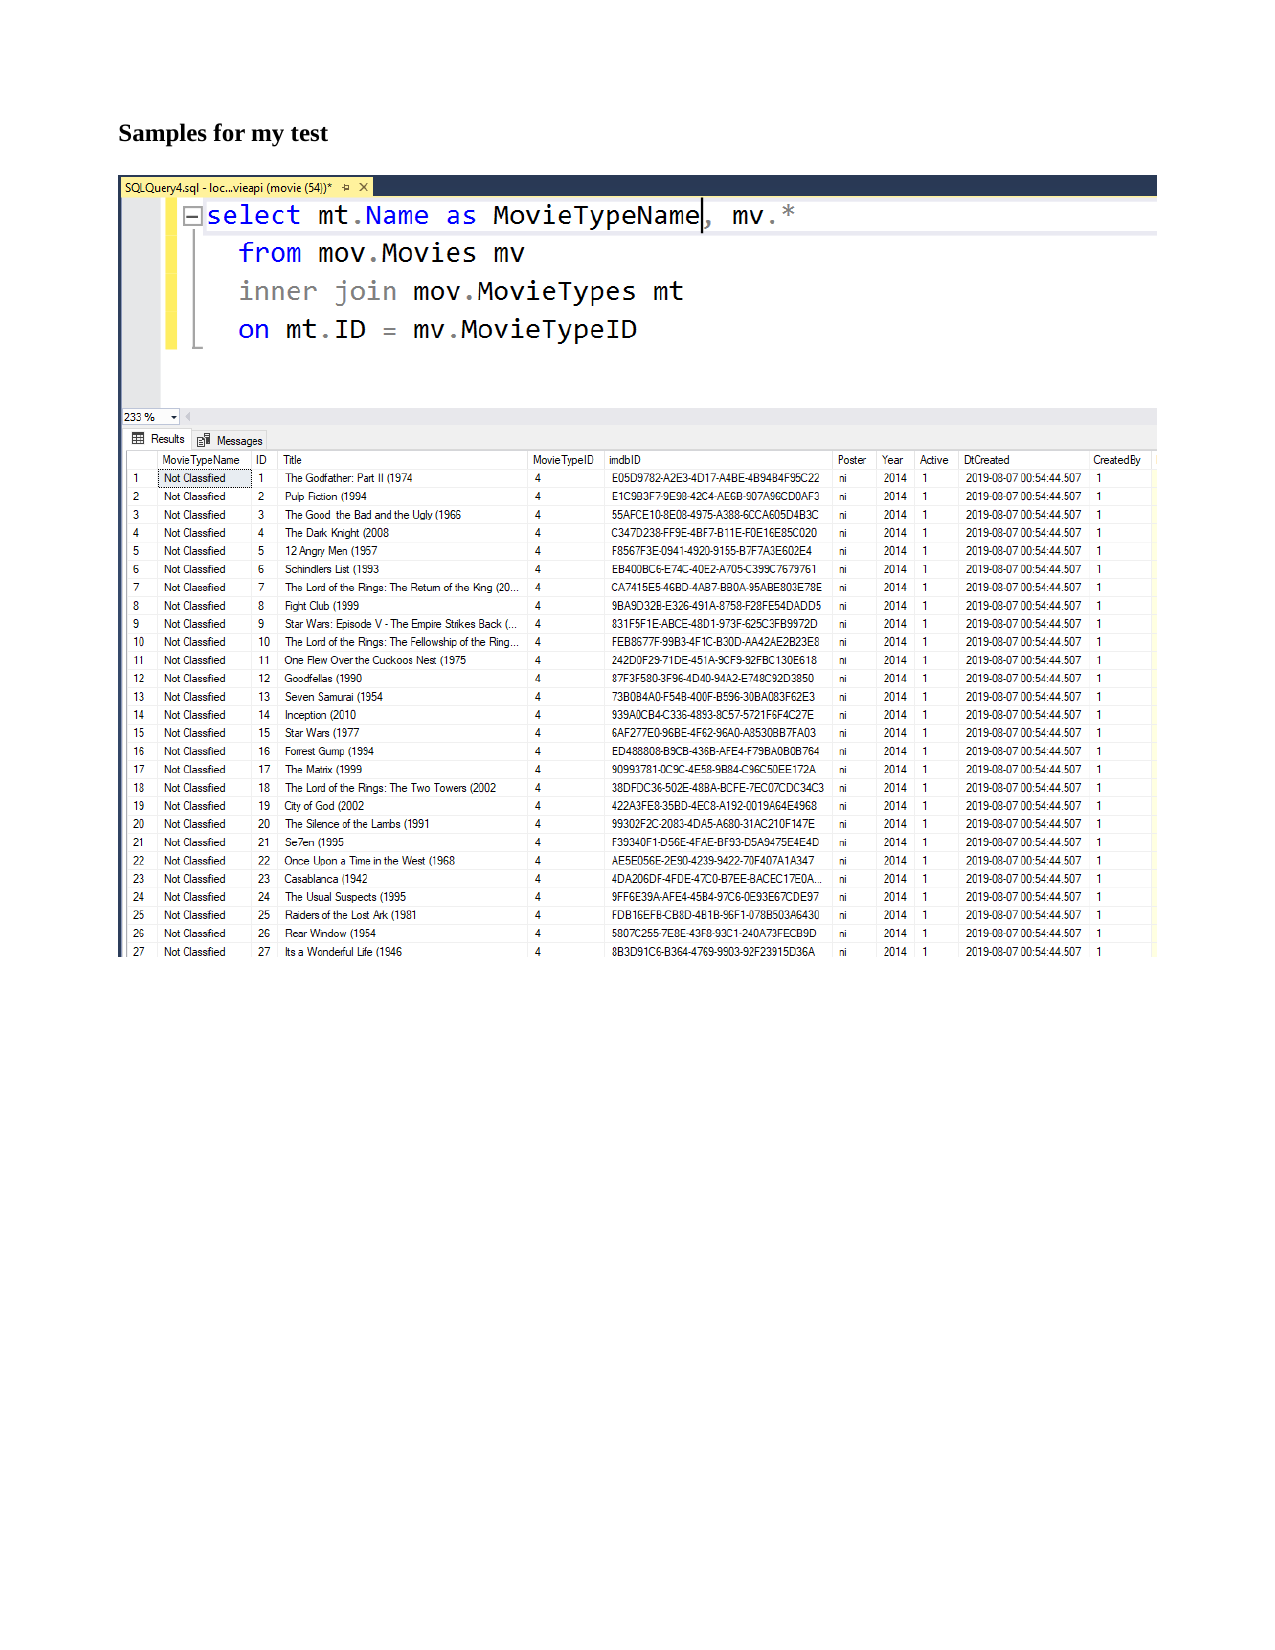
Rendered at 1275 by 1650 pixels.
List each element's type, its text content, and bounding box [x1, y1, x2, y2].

text Samples for my test [118, 118, 1157, 147]
picture [118, 175, 1157, 957]
